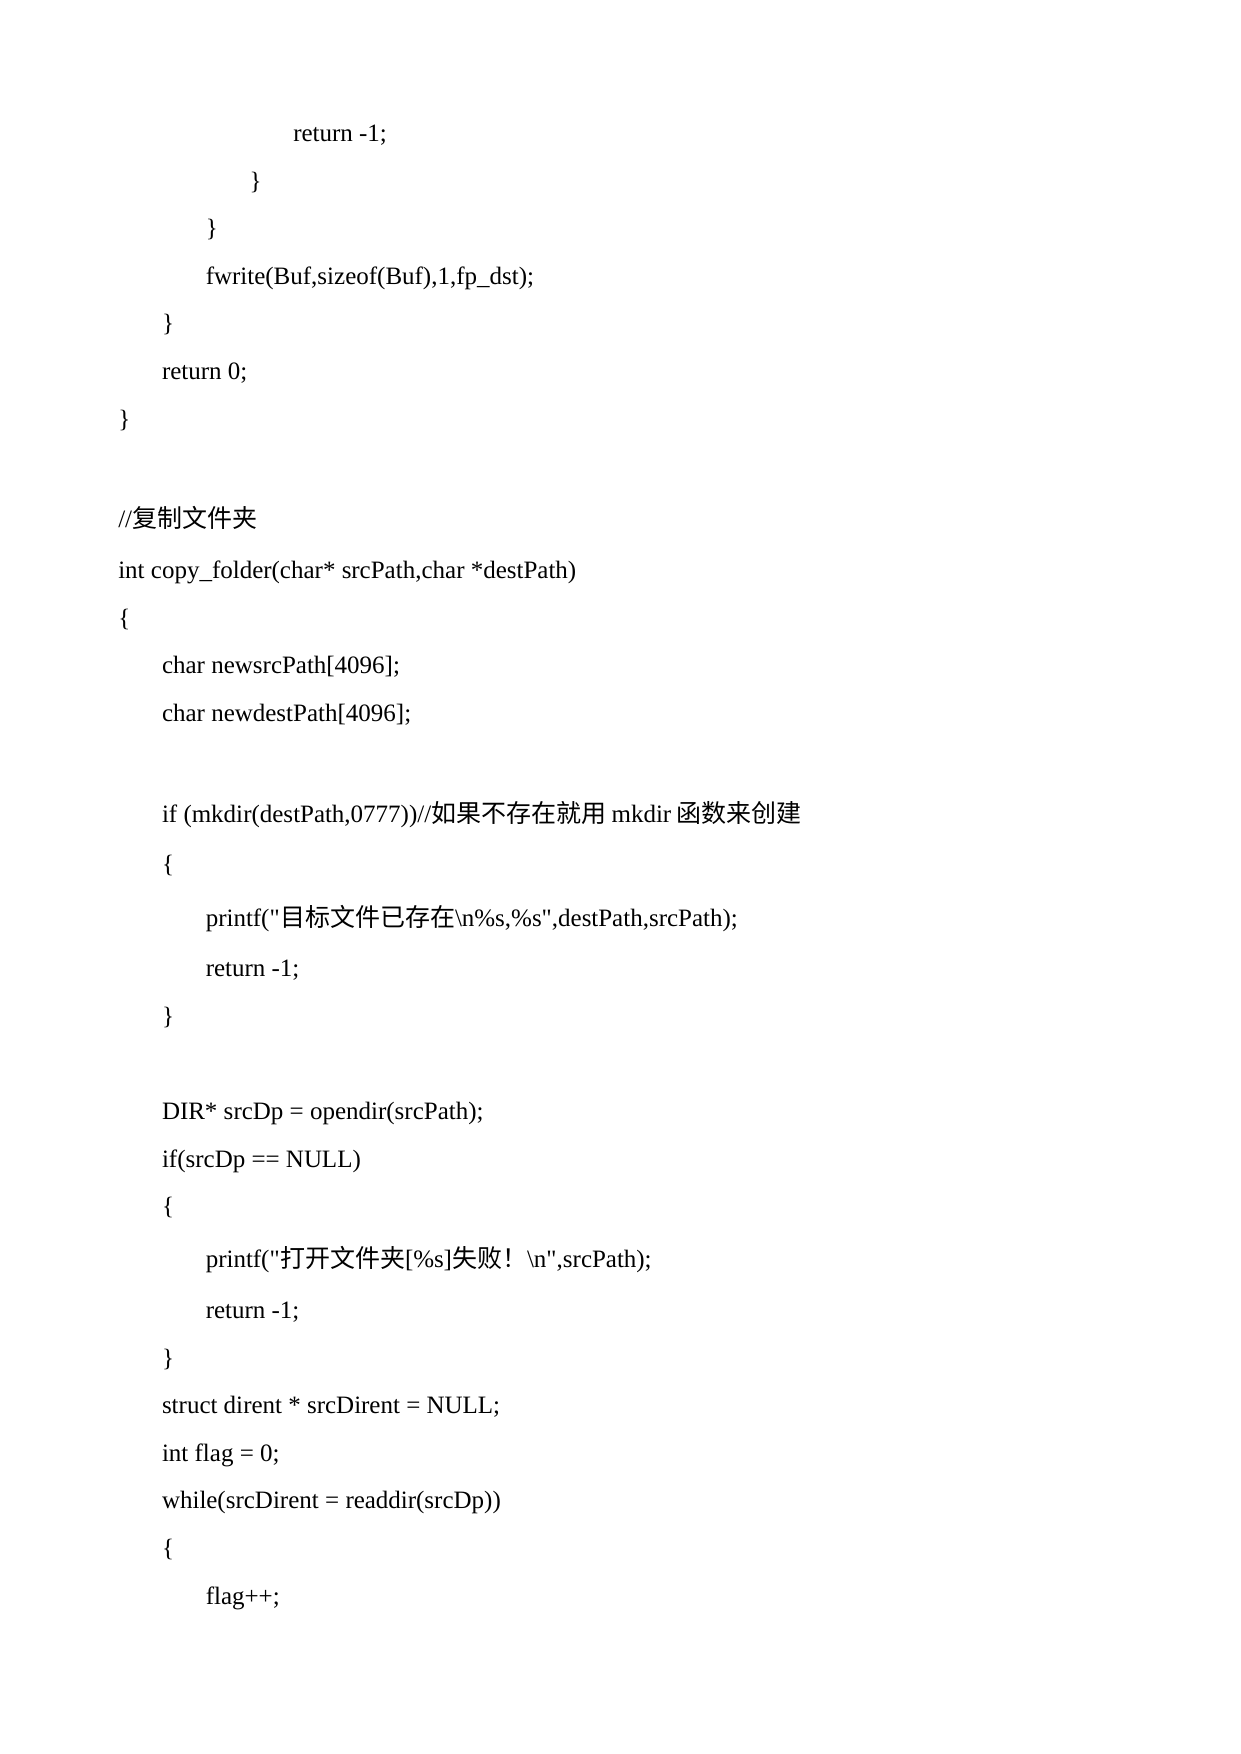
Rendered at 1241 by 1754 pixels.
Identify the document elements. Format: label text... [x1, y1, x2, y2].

text } [118, 404, 1122, 432]
text printf("打开文件夹[%s]失败！\n",srcPath); [118, 1239, 1122, 1275]
text return -1; [118, 953, 1122, 982]
text { [118, 603, 1122, 632]
text if (mkdir(destPath,0777))//如果不存在就用mkdir函数来创建 [118, 793, 1122, 829]
text printf("目标文件已存在\n%s,%s",destPath,srcPath); [118, 897, 1122, 933]
text { [118, 1191, 1122, 1220]
text { [118, 1533, 1122, 1562]
text { [118, 849, 1122, 878]
text } [118, 166, 1122, 194]
text char newsrcPath[4096]; [118, 650, 1122, 679]
text return -1; [118, 1295, 1122, 1324]
text } [118, 1343, 1122, 1372]
text } [118, 1001, 1122, 1030]
text struct dirent * srcDirent = NULL; [118, 1390, 1122, 1419]
text //复制文件夹 [118, 499, 1122, 535]
text if(srcDp == NULL) [118, 1144, 1122, 1172]
text int copy_folder(char* srcPath,char *destPath) [118, 555, 1122, 584]
text while(srcDirent = readdir(srcDp)) [118, 1486, 1122, 1514]
text return 0; [118, 356, 1122, 385]
text int flag = 0; [118, 1438, 1122, 1467]
text char newdestPath[4096]; [118, 698, 1122, 727]
text fwrite(Buf,sizeof(Buf),1,fp_dst); [118, 261, 1122, 290]
text DIR* srcDp = opendir(srcPath); [118, 1096, 1122, 1125]
text } [118, 308, 1122, 337]
text } [118, 213, 1122, 242]
text flag++; [118, 1581, 1122, 1609]
text return -1; [118, 118, 1122, 147]
